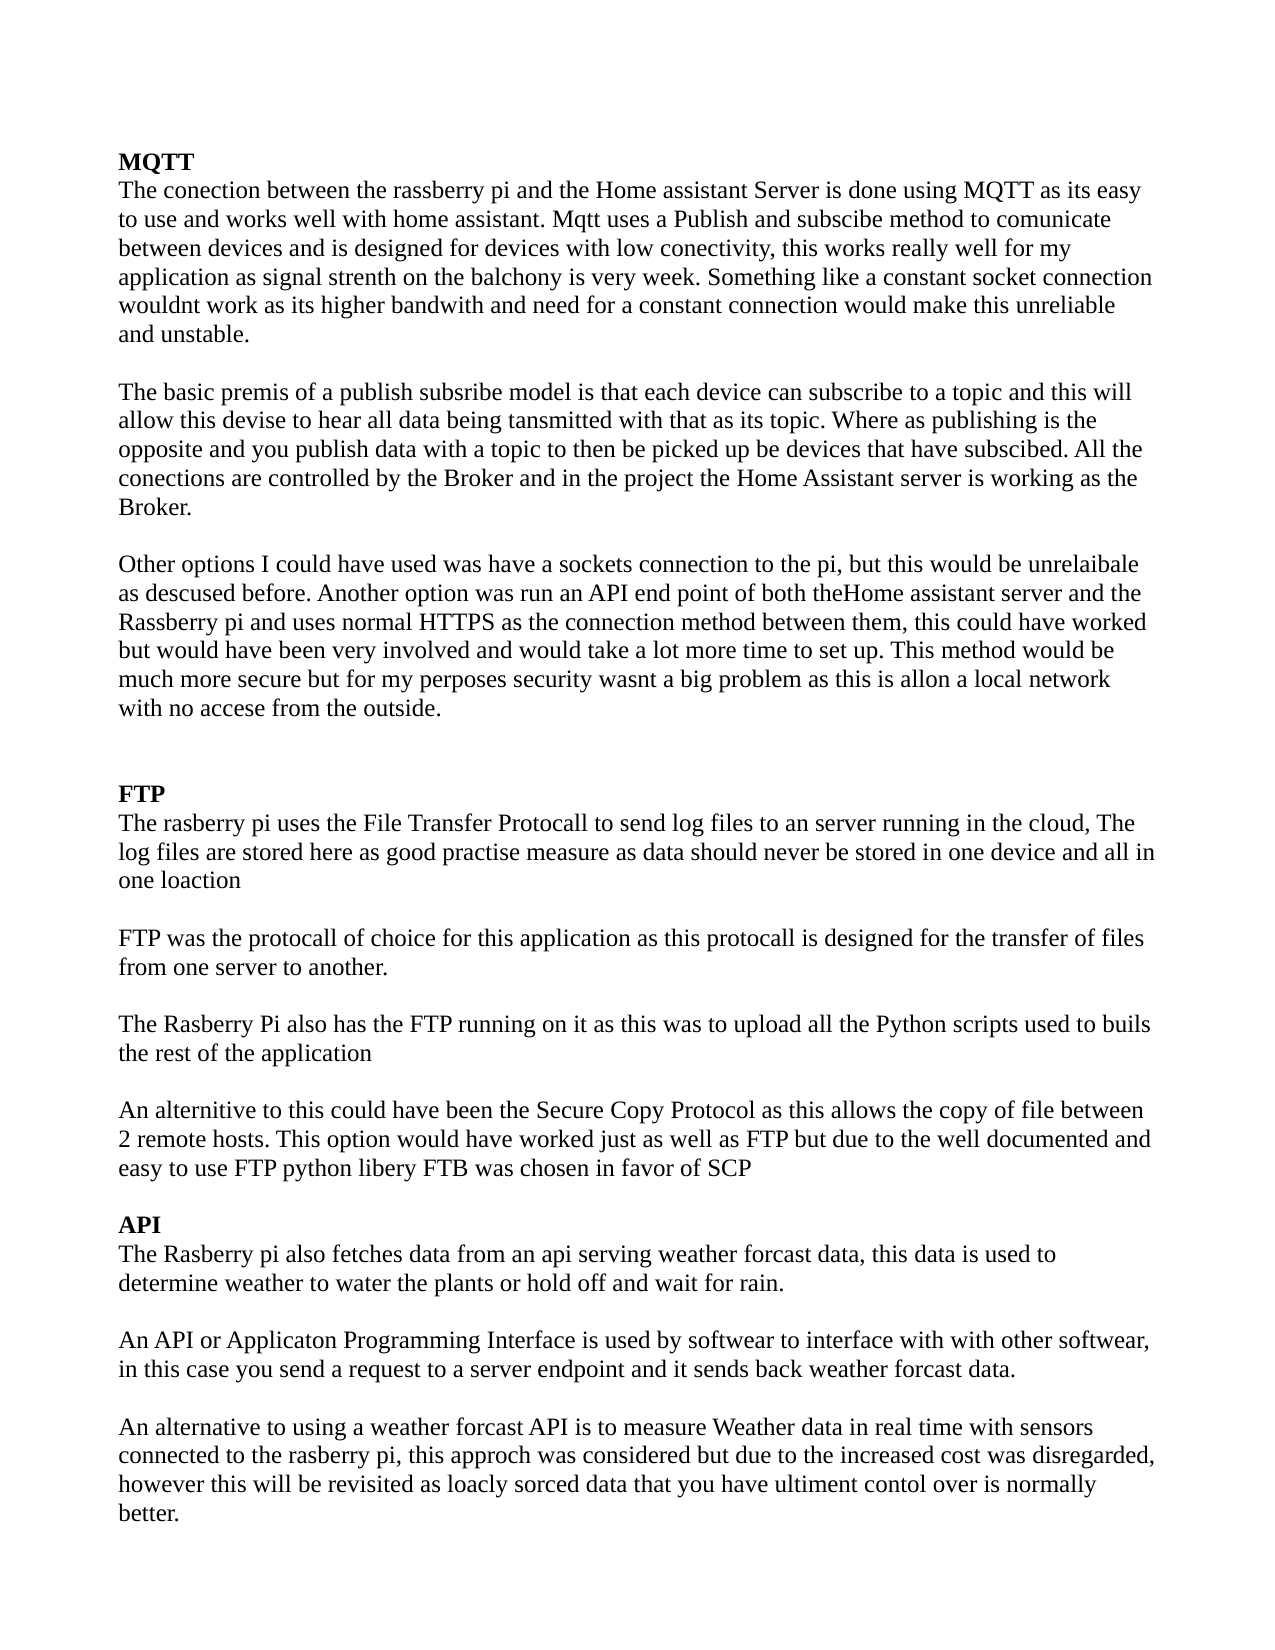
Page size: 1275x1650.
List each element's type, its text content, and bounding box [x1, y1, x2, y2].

text The Rasberry Pi also has the FTP running on it as this was to upload all the Python scripts used to buils the rest of the application [118, 1009, 1157, 1067]
text MQTT [118, 147, 1157, 176]
text An alternative to using a weather forcast API is to measure Weather data in real time with sensors connected to the rasberry pi, this approch was considered but due to the increased cost was disregarded, however this will be revisited as loacly sorced data that you have ultiment contol over is normally better. [118, 1412, 1157, 1527]
text FTP was the protocall of choice for this application as this protocall is designed for the transfer of files from one server to another. [118, 923, 1157, 981]
text API [118, 1211, 1157, 1239]
text An alternitive to this could have been the Secure Copy Protocol as this allows the copy of file between 2 remote hosts. This option would have worked just as well as FTP but due to the well documented and easy to use FTP python libery FTB was chosen in favor of SCP [118, 1096, 1157, 1182]
text FTP [118, 779, 1157, 808]
text The Rasberry pi also fetches data from an api serving weather forcast data, this data is used to determine weather to water the plants or hold off and wait for rain. [118, 1239, 1157, 1297]
text The basic premis of a publish subsribe model is that each device can subscribe to a topic and this will allow this devise to hear all data being tansmitted with that as its topic. Where as publishing is the opposite and you publish data with a topic to then be picked up be devices that have subscibed. All the conections are controlled by the Broker and in the project the Home Assistant server is working as the Broker. [118, 377, 1157, 521]
text The conection between the rassberry pi and the Home assistant Server is done using MQTT as its easy to use and works well with home assistant. Mqtt uses a Publish and subscibe method to comunicate between devices and is designed for devices with low conectivity, this works really well for my application as signal strenth on the balchony is very week. Something like a constant socket connection wouldnt work as its higher bandwith and need for a constant connection would make this unreliable and unstable. [118, 176, 1157, 348]
text Other options I could have used was have a sockets connection to the pi, but this would be unrelaibale as descused before. Another option was run an API end point of both theHome assistant server and the Rassberry pi and uses normal HTTPS as the connection method between them, this could have worked but would have been very involved and would take a lot more time to set up. This method would be much more secure but for my perposes security wasnt a big problem as this is allon a local network with no accese from the outside. [118, 549, 1157, 722]
text An API or Applicaton Programming Interface is used by softwear to interface with with other softwear, in this case you send a request to a server endpoint and it sends back weather forcast data. [118, 1326, 1157, 1383]
text The rasberry pi uses the File Transfer Protocall to send log files to an server running in the cloud, The log files are stored here as good practise measure as data should never be stored in one device and all in one loaction [118, 808, 1157, 894]
